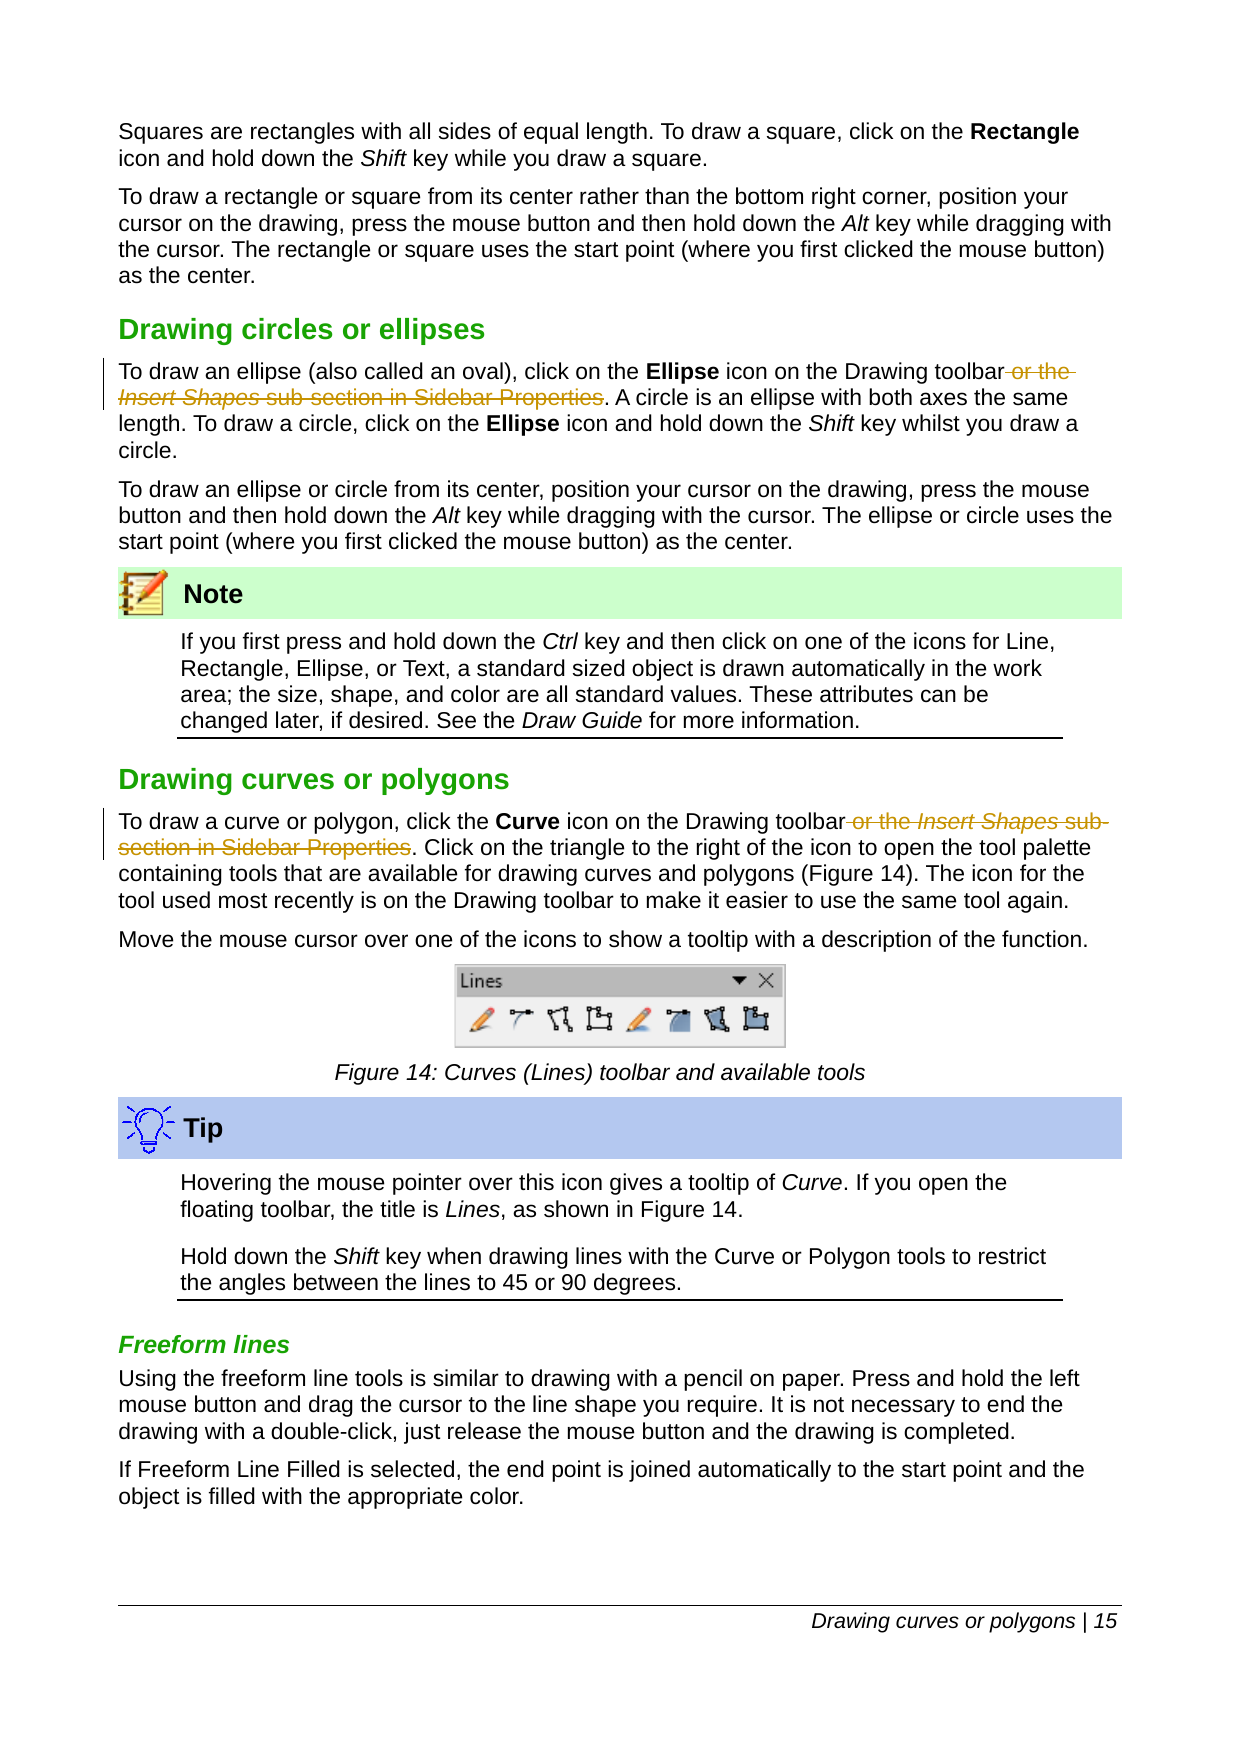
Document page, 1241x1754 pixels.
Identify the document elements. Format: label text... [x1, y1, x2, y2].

text To draw a curve or polygon, click the Curve icon on the Drawing toolbar. Click on the triangle to the right of the icon to open the tool palette containing tools that are available for drawing curves and polygons (Figure 14). The icon for the tool used most recently is on the Drawing toolbar to make it easier to use the same tool again. [118, 808, 1122, 913]
subtitle Drawing curves or polygons [118, 762, 1122, 796]
text To draw a rectangle or square from its center rather than the bottom right corner, position your cursor on the drawing, press the mouse button and then hold down the Alt key while dragging with the cursor. The rectangle or square uses the start point (where you first clicked the mouse button) as the center. [118, 183, 1122, 289]
text To draw an ellipse or circle from its center, position your cursor on the drawing, press the mouse button and then hold down the Alt key while dragging with the cursor. The ellipse or circle uses the start point (where you first clicked the mouse button) as the center. [118, 476, 1122, 555]
text Using the freeform line tools is similar to drawing with a pencil on paper. Press and hold the left mouse button and drag the cursor to the line shape you require. It is not necessary to end the drawing with a double-click, just release the mouse button and the drawing is completed. [118, 1365, 1122, 1444]
text Figure 14: Curves (Lines) toolbar and available tools [334, 1059, 906, 1085]
text Hold down the Shift key when drawing lines with the Curve or Polygon tools to restrict the angles between the lines to 45 or 90 degrees. [177, 1240, 1063, 1299]
subtitle Note [118, 567, 1122, 619]
text Squares are rectangles with all sides of equal length. To draw a square, click on the Rectangle icon and hold down the Shift key while you draw a square. [118, 118, 1122, 171]
text Move the mouse cursor over one of the icons to show a tooltip with a description of the function. [118, 926, 1122, 952]
subtitle Tip [118, 1097, 1122, 1159]
picture [454, 964, 786, 1048]
text If Freeform Line Filled is selected, the end point is joined automatically to the start point and the object is filled with the appropriate color. [118, 1456, 1122, 1509]
text If you first press and hold down the Ctrl key and then click on one of the icons for Line, Rectangle, Ellipse, or Text, a standard sized object is drawn automatically in the work area; the size, shape, and color are all standard values. These attributes can be changed later, if desired. See the Draw Guide for more information. [177, 625, 1063, 737]
text To draw an ellipse (also called an oval), click on the Ellipse icon on the Drawing toolbar. A circle is an ellipse with both axes the same length. To draw a circle, click on the Ellipse icon and hold down the Shift key whilst you draw a circle. [118, 358, 1122, 463]
picture [119, 1098, 179, 1158]
picture [119, 568, 170, 619]
subtitle Drawing circles or ellipses [118, 312, 1122, 346]
subtitle Freeform lines [118, 1330, 1122, 1359]
text Hovering the mouse pointer over this icon gives a tooltip of Curve. If you open the floating toolbar, the title is Lines, as shown in Figure 14. [177, 1166, 1063, 1222]
